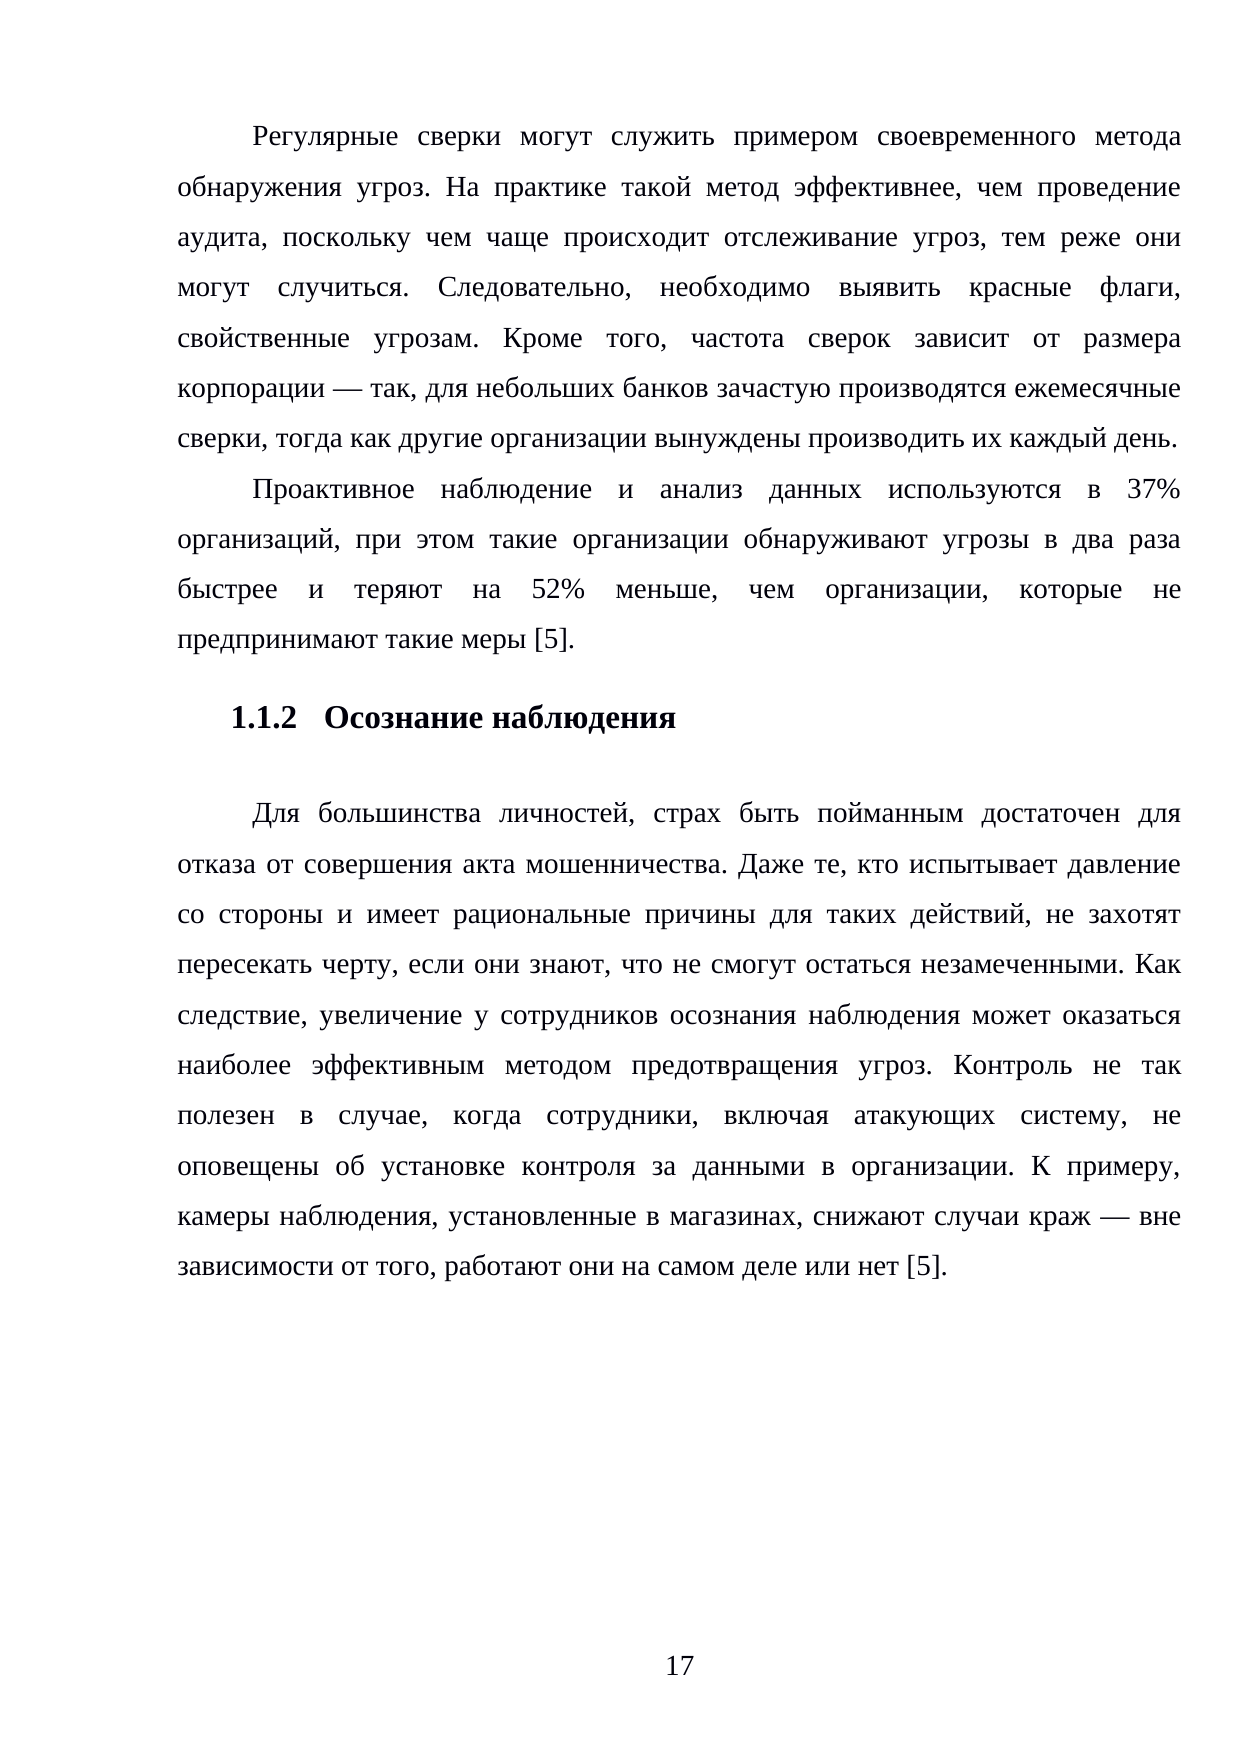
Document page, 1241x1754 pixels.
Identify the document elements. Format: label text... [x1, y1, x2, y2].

text Для большинства личностей, страх быть пойманным достаточен для отказа от совершения акта мошенничества. Даже те, кто испытывает давление со стороны и имеет рациональные причины для таких действий, не захотят пересекать черту, если они знают, что не смогут остаться незамеченными. Как следствие, увеличение у сотрудников осознания наблюдения может оказаться наиболее эффективным методом предотвращения угроз. Контроль не так полезен в случае, когда сотрудники, включая атакующих систему, не оповещены об установке контроля за данными в организации. К примеру, камеры наблюдения, установленные в магазинах, снижают случаи краж — вне зависимости от того, работают они на самом деле или нет [5]. [177, 796, 1182, 1282]
text Регулярные сверки могут служить примером своевременного метода обнаружения угроз. На практике такой метод эффективнее, чем проведение аудита, поскольку чем чаще происходит отслеживание угроз, тем реже они могут случиться. Следовательно, необходимо выявить красные флаги, свойственные угрозам. Кроме того, частота сверок зависит от размера корпорации — так, для небольших банков зачастую производятся ежемесячные сверки, тогда как другие организации вынуждены производить их каждый день. [177, 118, 1182, 454]
subtitle Осознание наблюдения [222, 697, 1182, 736]
text Проактивное наблюдение и анализ данных используются в 37% организаций, при этом такие организации обнаруживают угрозы в два раза быстрее и теряют на 52% меньше, чем организации, которые не предпринимают такие меры [5]. [177, 471, 1182, 655]
